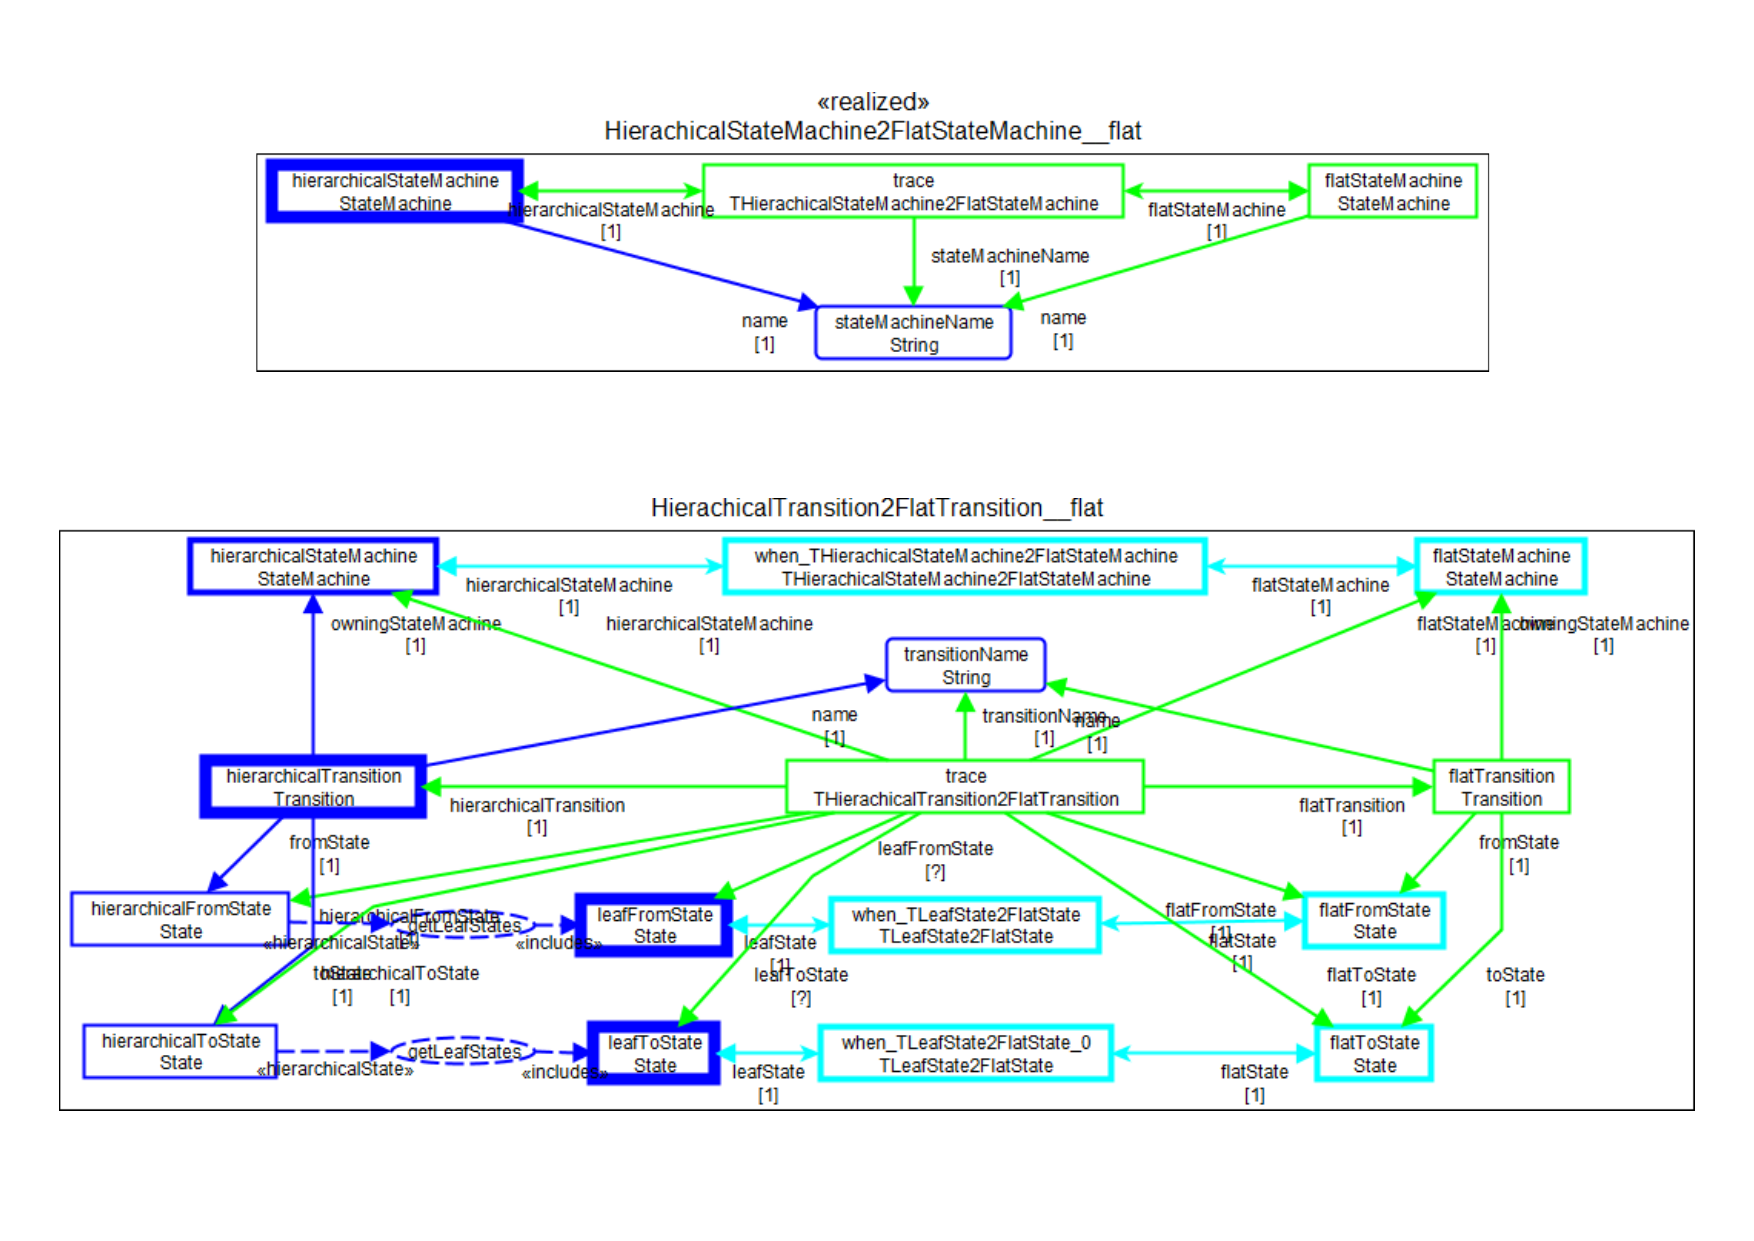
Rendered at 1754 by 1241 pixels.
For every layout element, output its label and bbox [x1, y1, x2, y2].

picture [256, 92, 1490, 372]
picture [59, 498, 1695, 1111]
